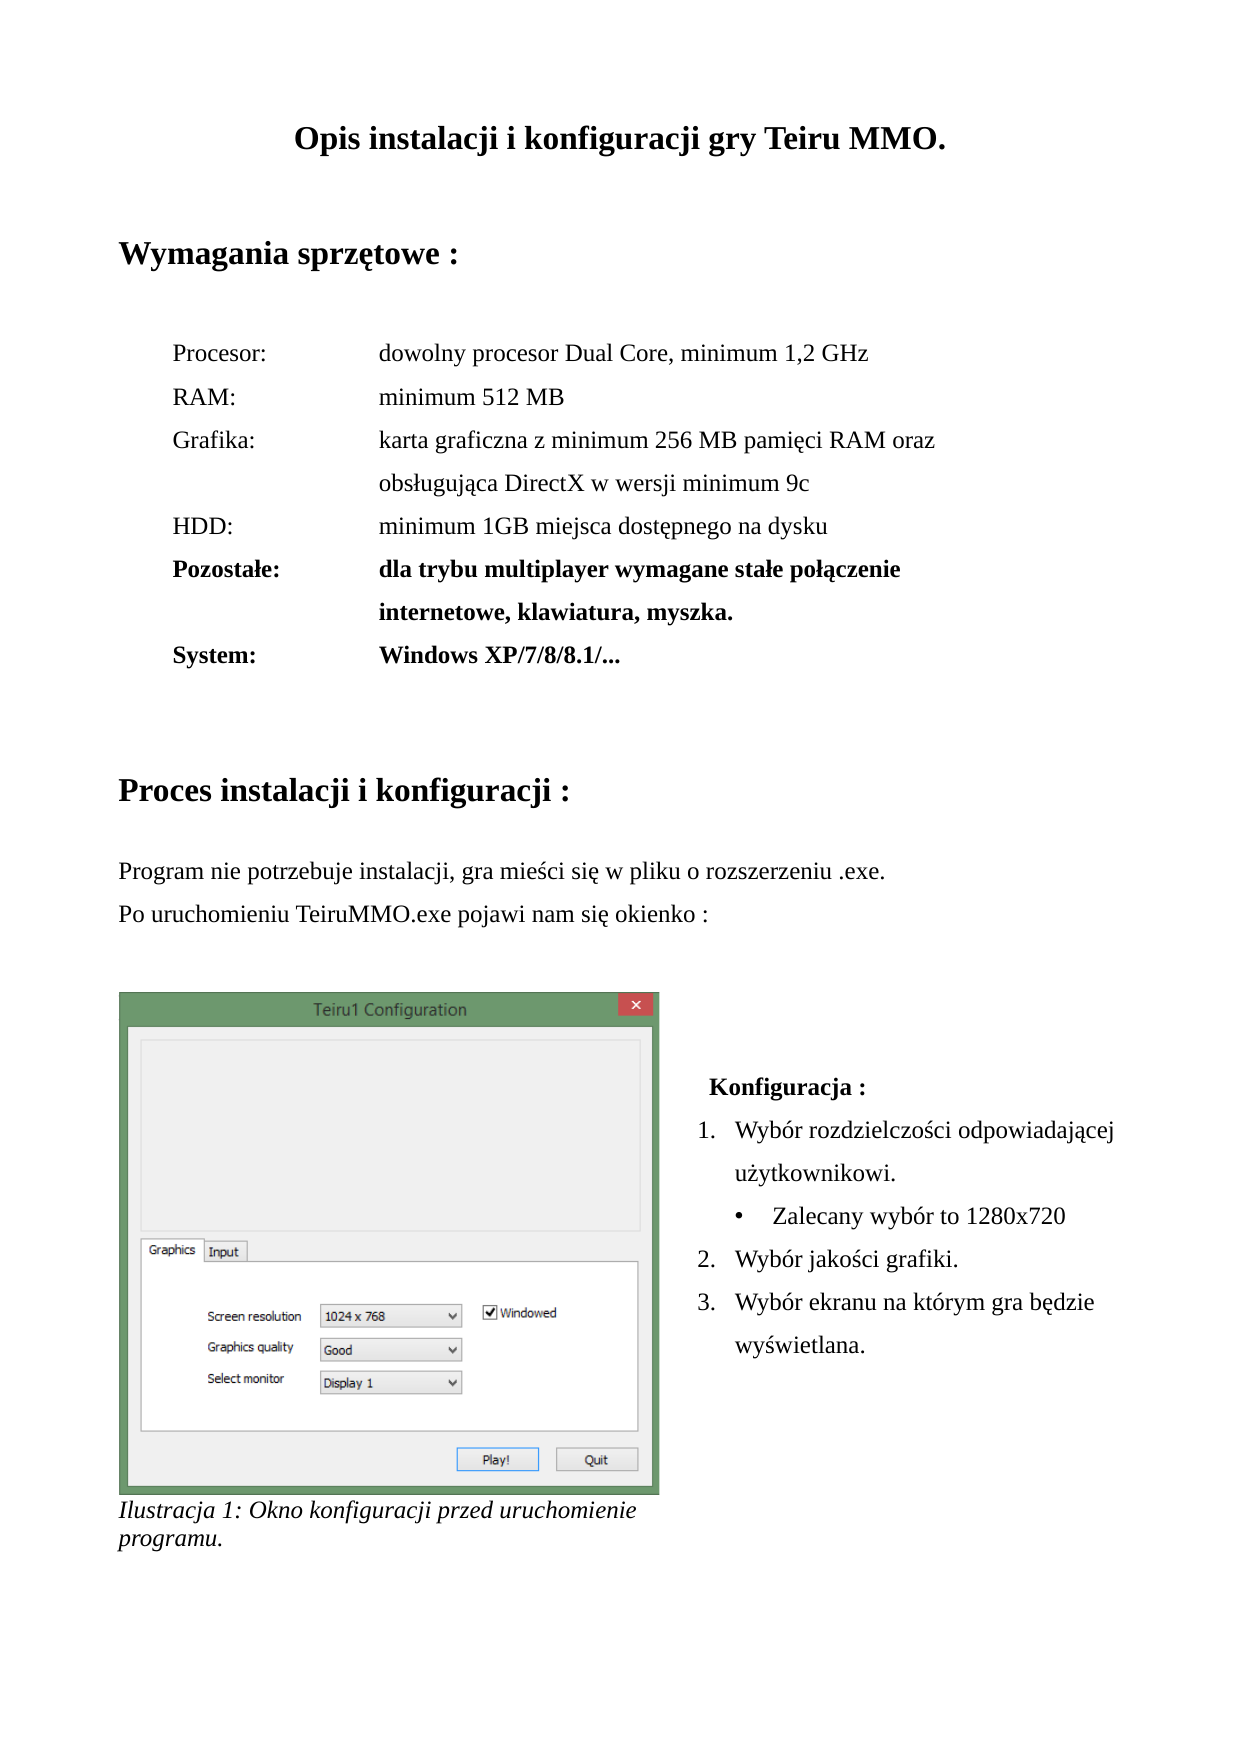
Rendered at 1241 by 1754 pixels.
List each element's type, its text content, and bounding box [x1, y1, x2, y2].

list Wybór rozdzielczości odpowiadającej użytkownikowi. [660, 1115, 1122, 1187]
text Wymagania sprzętowe : [118, 233, 1122, 271]
list Zalecany wybór to 1280x720 [660, 1201, 1122, 1230]
text Ilustracja 1: Okno konfiguracji przed uruchomienie programu. [118, 1495, 659, 1552]
text Opis instalacji i konfiguracji gry Teiru MMO. [118, 118, 1122, 156]
text Program nie potrzebuje instalacji, gra mieści się w pliku o rozszerzeniu .exe. [118, 856, 1122, 885]
text Grafika: karta graficzna z minimum 256 MB pamięci RAM oraz obsługująca DirectX w wersji minimum 9c [118, 425, 1122, 497]
text Pozostałe: dla trybu multiplayer wymagane stałe połączenie internetowe, klawiatura, myszka. [118, 554, 1122, 626]
text Konfiguracja : [660, 1072, 1122, 1100]
list Wybór ekranu na którym gra będzie wyświetlana. [660, 1287, 1122, 1359]
text Proces instalacji i konfiguracji : [118, 770, 1122, 808]
text RAM: minimum 512 MB [118, 382, 1122, 410]
list Wybór jakości grafiki. [660, 1244, 1122, 1273]
text Procesor: dowolny procesor Dual Core, minimum 1,2 GHz [118, 338, 1122, 367]
text System: Windows XP/7/8/8.1/... [118, 640, 1122, 669]
text Po uruchomieniu TeiruMMO.exe pojawi nam się okienko : [118, 899, 1122, 928]
picture [118, 992, 660, 1495]
text HDD: minimum 1GB miejsca dostępnego na dysku [118, 511, 1122, 540]
